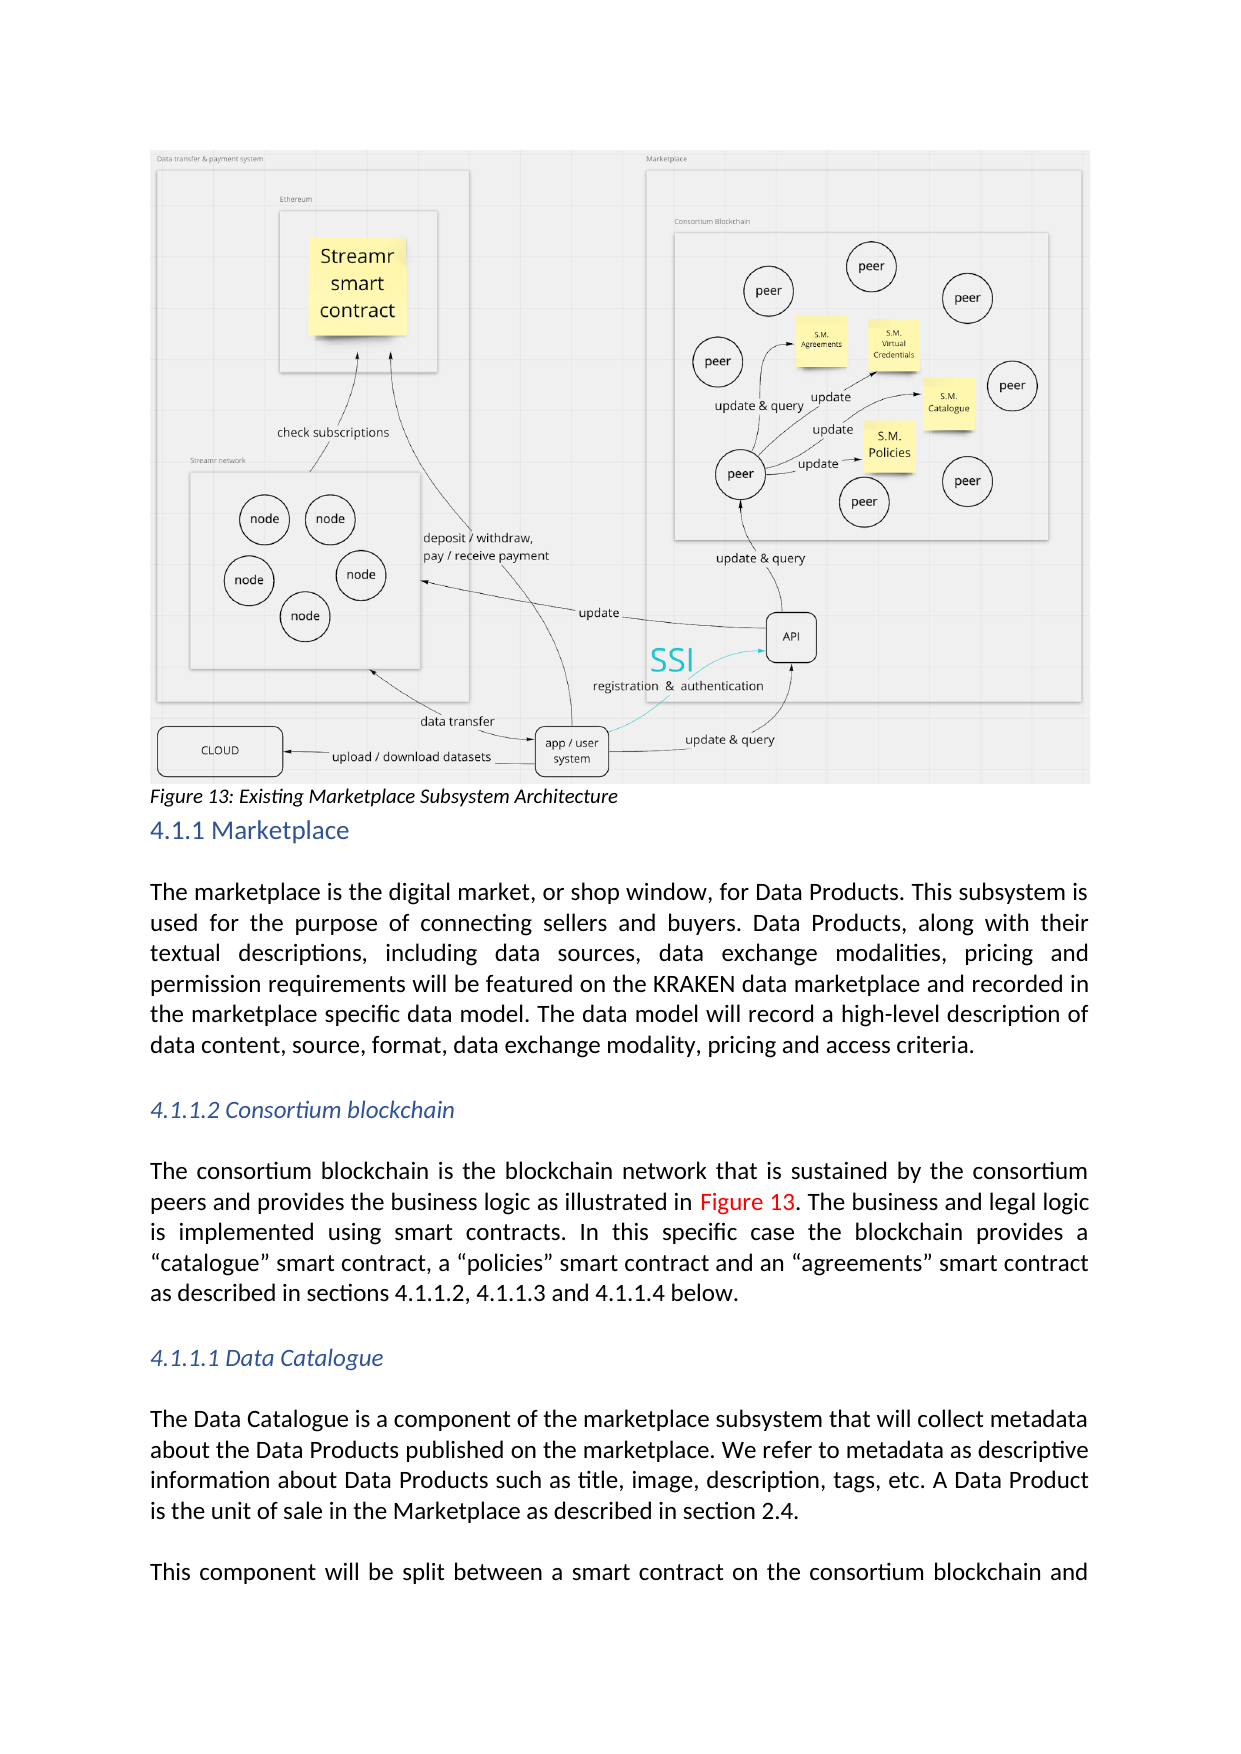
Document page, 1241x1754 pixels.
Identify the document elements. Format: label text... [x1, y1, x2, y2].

subtitle 4.1.1.2 Consortium blockchain [150, 1094, 1090, 1125]
text The marketplace is the digital market, or shop window, for Data Products. This subsystem is used for the purpose of connecting sellers and buyers. Data Products, along with their textual descriptions, including data sources, data exchange modalities, pricing and permission requirements will be featured on the KRAKEN data marketplace and recorded in the marketplace specific data model. The data model will record a high-level description of data content, source, format, data exchange modality, pricing and access criteria. [150, 876, 1090, 1059]
text The consortium blockchain is the blockchain network that is sustained by the consortium peers and provides the business logic as illustrated in Figure 13. The business and legal logic is implemented using smart contracts. In this specific case the blockchain provides a “catalogue” smart contract, a “policies” smart contract and an “agreements” smart contract as described in sections 4.1.1.2, 4.1.1.3 and 4.1.1.4 below. [150, 1155, 1090, 1308]
subtitle 4.1.1.1 Data Catalogue [150, 1343, 1090, 1373]
subtitle 4.1.1 Marketplace [150, 813, 1090, 846]
picture [150, 150, 1091, 784]
text Figure 13: Existing Marketplace Subsystem Architecture [150, 784, 1090, 809]
text The Data Catalogue is a component of the marketplace subsystem that will collect metadata about the Data Products published on the marketplace. We refer to metadata as descriptive information about Data Products such as title, image, description, tags, etc. A Data Product is the unit of sale in the Marketplace as described in section 2.4. [150, 1404, 1090, 1526]
text This component will be split between a smart contract on the consortium blockchain and [150, 1556, 1090, 1587]
